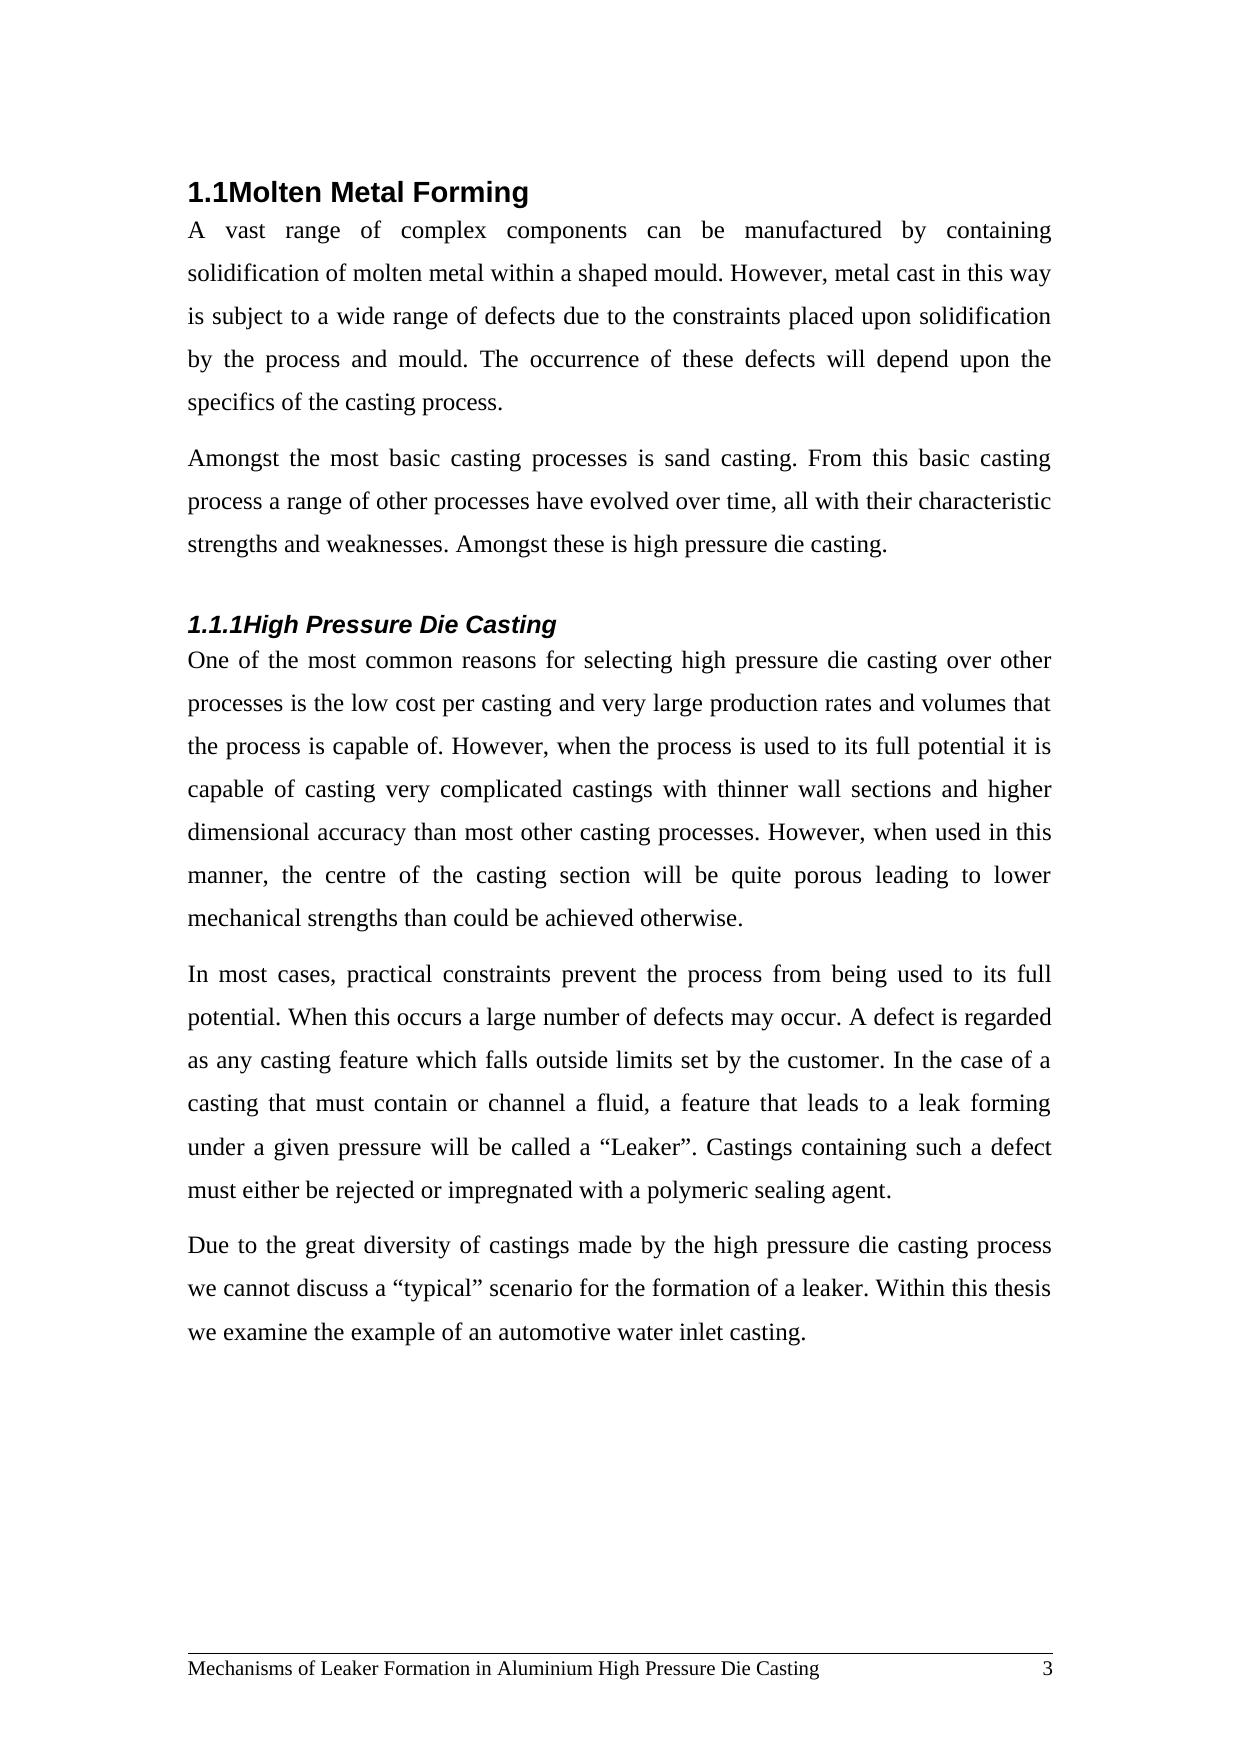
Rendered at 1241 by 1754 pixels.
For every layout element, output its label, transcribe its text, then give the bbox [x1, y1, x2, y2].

subtitle Molten Metal Forming [187, 175, 1053, 208]
text Due to the great diversity of castings made by the high pressure die casting process we cannot discuss a “typical” scenario for the formation of a leaker. Within this thesis we examine the example of an automotive water inlet casting. [187, 1230, 1053, 1345]
text A vast range of complex components can be manufactured by containing solidification of molten metal within a shaped mould. However, metal cast in this way is subject to a wide range of defects due to the constraints placed upon solidification by the process and mould. The occurrence of these defects will depend upon the specifics of the casting process. [187, 215, 1053, 416]
text One of the most common reasons for selecting high pressure die casting over other processes is the low cost per casting and very large production rates and volumes that the process is capable of. However, when the process is used to its full potential it is capable of casting very complicated castings with thinner wall sections and higher dimensional accuracy than most other casting processes. However, when used in this manner, the centre of the casting section will be quite porous leading to lower mechanical strengths than could be achieved otherwise. [187, 645, 1053, 932]
text Amongst the most basic casting processes is sand casting. From this basic casting process a range of other processes have evolved over time, all with their characteristic strengths and weaknesses. Amongst these is high pressure die casting. [187, 443, 1053, 558]
text In most cases, practical constraints prevent the process from being used to its full potential. When this occurs a large number of defects may occur. A defect is regarded as any casting feature which falls outside limits set by the customer. In the case of a casting that must contain or channel a fluid, a feature that leads to a leak forming under a given pressure will be called a “Leaker”. Castings containing such a defect must either be rejected or impregnated with a polymeric sealing agent. [187, 959, 1053, 1203]
subtitle High Pressure Die Casting [187, 610, 1053, 638]
